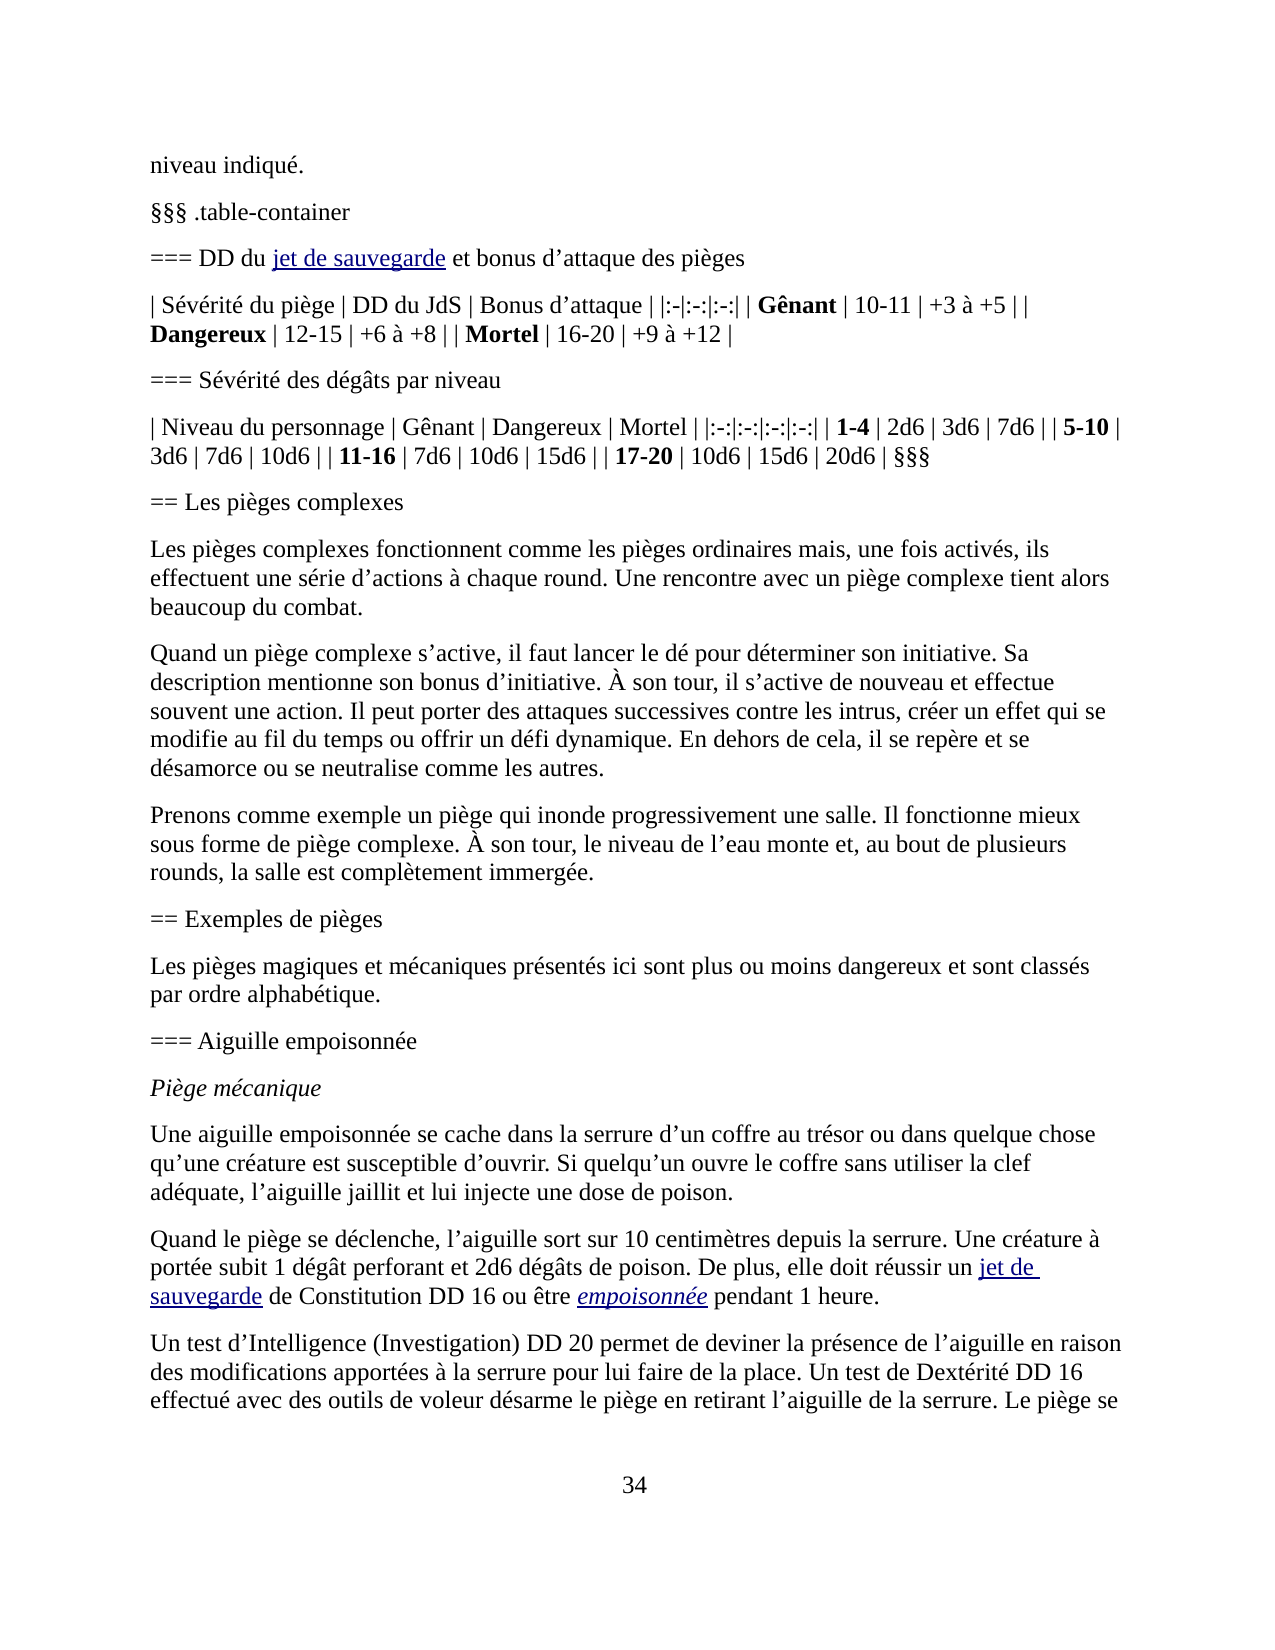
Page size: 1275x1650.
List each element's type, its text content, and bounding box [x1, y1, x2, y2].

text | Niveau du personnage | Gênant | Dangereux | Mortel | |:-:|:-:|:-:|:-:| | 1-4 | 2d6 | 3d6 | 7d6 | | 5-10 | 3d6 | 7d6 | 10d6 | | 11-16 | 7d6 | 10d6 | 15d6 | | 17-20 | 10d6 | 15d6 | 20d6 | §§§ [150, 412, 1125, 469]
text Un test d’Intelligence (Investigation) DD 20 permet de deviner la présence de l’aiguille en raison des modifications apportées à la serrure pour lui faire de la place. Un test de Dextérité DD 16 effectué avec des outils de voleur désarme le piège en retirant l’aiguille de la serrure. Le piège se [150, 1328, 1125, 1414]
text Les pièges complexes fonctionnent comme les pièges ordinaires mais, une fois activés, ils effectuent une série d’actions à chaque round. Une rencontre avec un piège complexe tient alors beaucoup du combat. [150, 534, 1125, 620]
text §§§ .table-container [150, 197, 1125, 225]
text Prenons comme exemple un piège qui inonde progressivement une salle. Il fonctionne mieux sous forme de piège complexe. À son tour, le niveau de l’eau monte et, au bout de plusieurs rounds, la salle est complètement immergée. [150, 800, 1125, 886]
text == Exemples de pièges [150, 904, 1125, 933]
text == Les pièges complexes [150, 487, 1125, 516]
text Une aiguille empoisonnée se cache dans la serrure d’un coffre au trésor ou dans quelque chose qu’une créature est susceptible d’ouvrir. Si quelqu’un ouvre le coffre sans utiliser la clef adéquate, l’aiguille jaillit et lui injecte une dose de poison. [150, 1119, 1125, 1206]
text === DD du jet de sauvegarde et bonus d’attaque des pièges [150, 243, 1125, 272]
text Les pièges magiques et mécaniques présentés ici sont plus ou moins dangereux et sont classés par ordre alphabétique. [150, 951, 1125, 1008]
text Quand le piège se déclenche, l’aiguille sort sur 10 centimètres depuis la serrure. Une créature à portée subit 1 dégât perforant et 2d6 dégâts de poison. De plus, elle doit réussir un jet de sauvegarde de Constitution DD 16 ou être empoisonnée pendant 1 heure. [150, 1224, 1125, 1310]
text === Aiguille empoisonnée [150, 1026, 1125, 1055]
text niveau indiqué. [150, 150, 1125, 179]
text | Sévérité du piège | DD du JdS | Bonus d’attaque | |:-|:-:|:-:| | Gênant | 10-11 | +3 à +5 | | Dangereux | 12-15 | +6 à +8 | | Mortel | 16-20 | +9 à +12 | [150, 290, 1125, 347]
text Quand un piège complexe s’active, il faut lancer le dé pour déterminer son initiative. Sa description mentionne son bonus d’initiative. À son tour, il s’active de nouveau et effectue souvent une action. Il peut porter des attaques successives contre les intrus, créer un effet qui se modifie au fil du temps ou offrir un défi dynamique. En dehors de cela, il se repère et se désamorce ou se neutralise comme les autres. [150, 638, 1125, 782]
text === Sévérité des dégâts par niveau [150, 365, 1125, 394]
text Piège mécanique [150, 1073, 1125, 1102]
